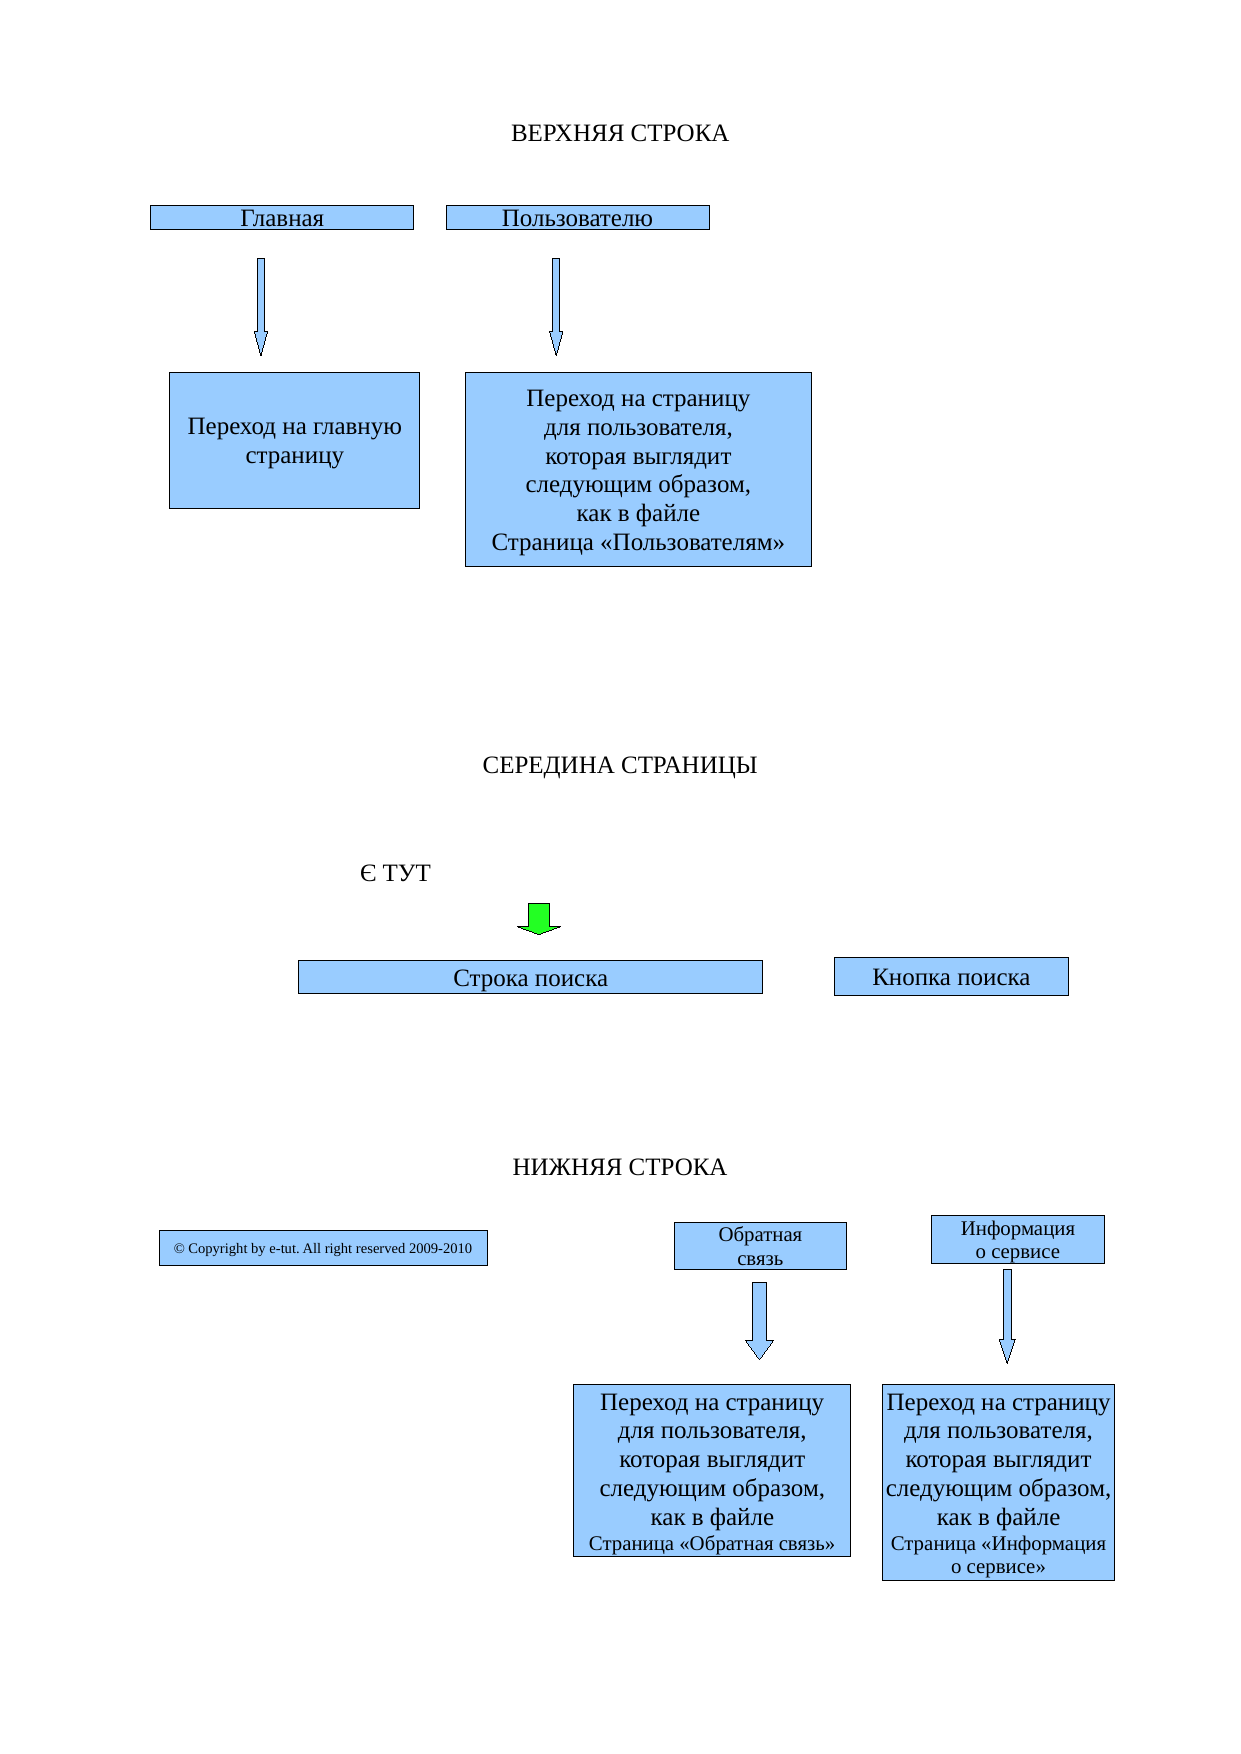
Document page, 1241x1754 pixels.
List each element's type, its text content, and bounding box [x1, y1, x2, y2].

text НИЖНЯЯ СТРОКА [118, 1152, 1122, 1181]
text Є ТУТ [118, 837, 1122, 894]
text СЕРЕДИНА СТРАНИЦЫ [118, 751, 1122, 779]
text ВЕРХНЯЯ СТРОКА [118, 118, 1122, 147]
